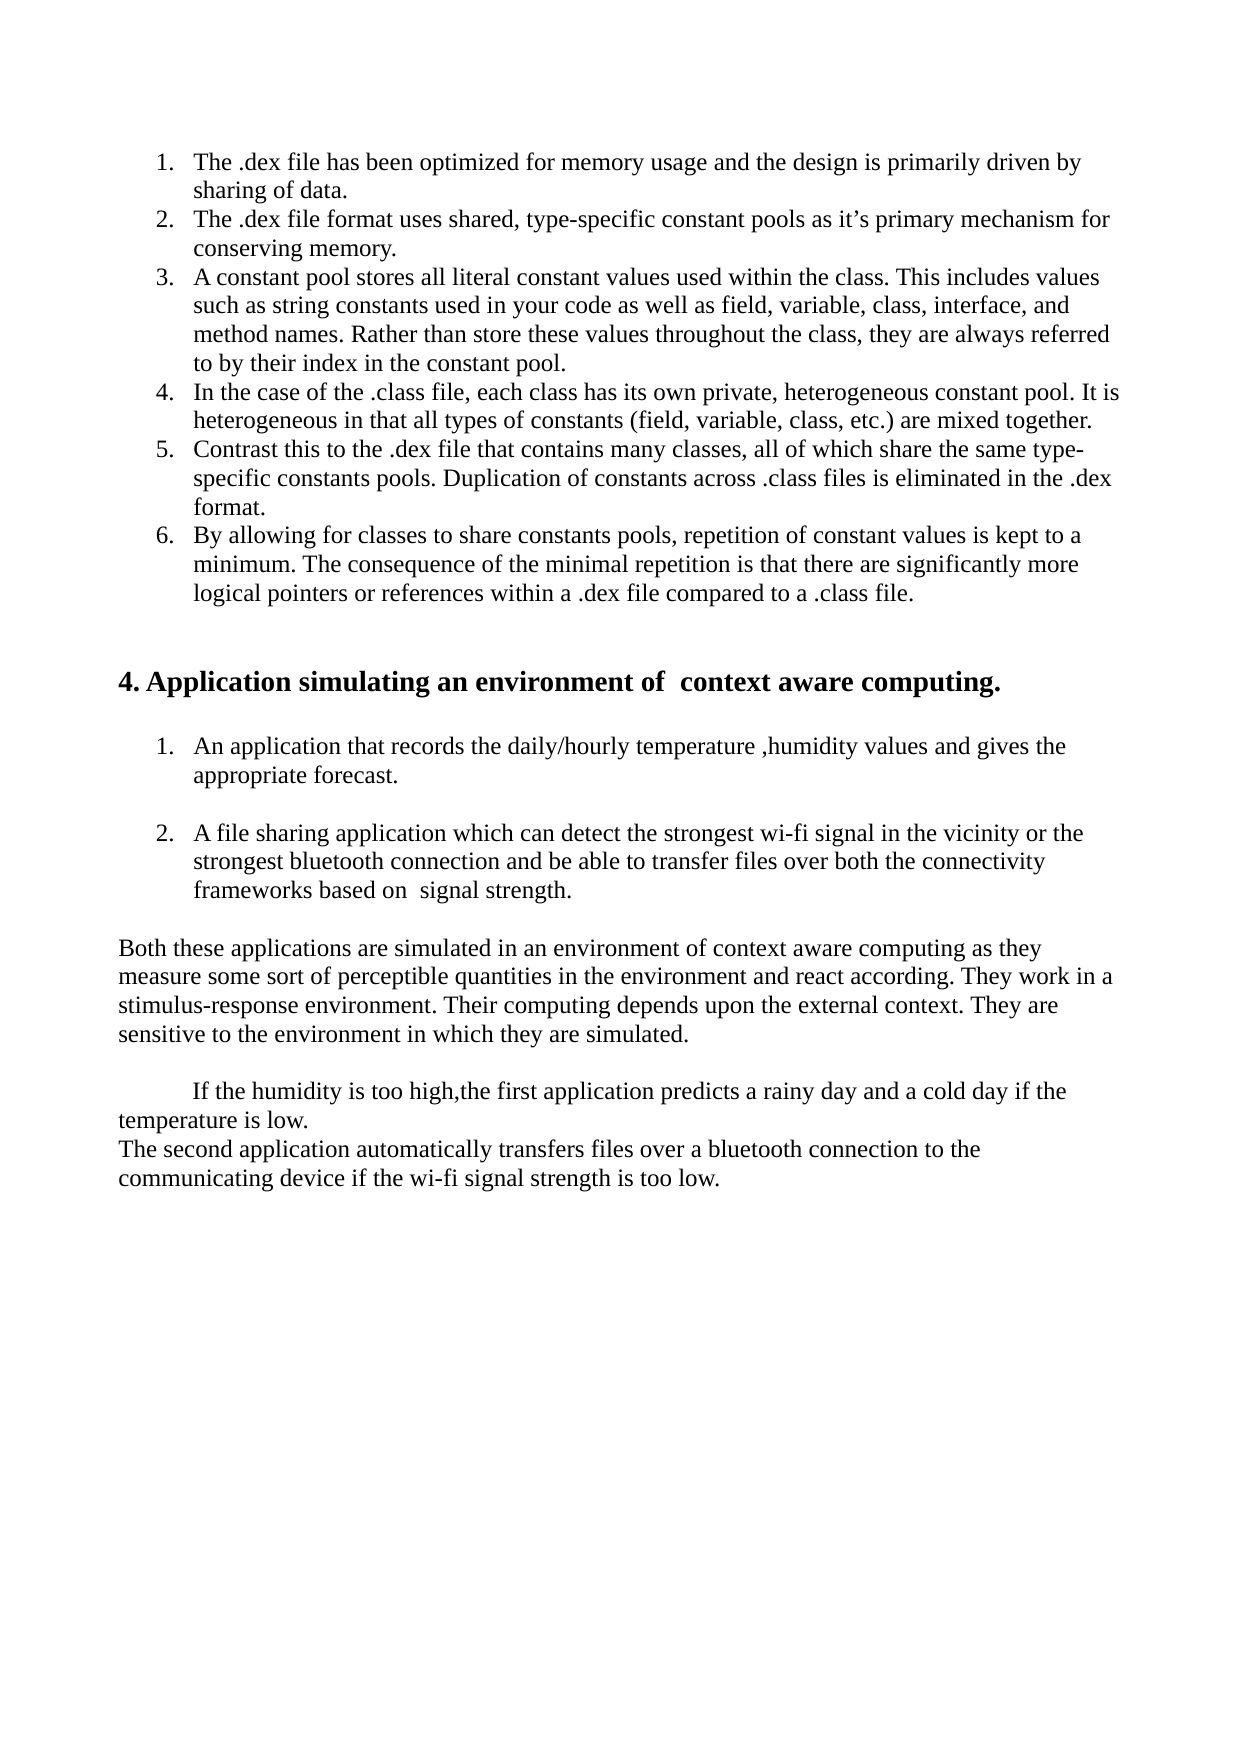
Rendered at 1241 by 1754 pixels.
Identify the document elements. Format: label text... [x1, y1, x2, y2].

text If the humidity is too high,the first application predicts a rainy day and a cold day if the temperature is low. [118, 1076, 1122, 1134]
list By allowing for classes to share constants pools, repetition of constant values is kept to a minimum. The consequence of the minimal repetition is that there are significantly more logical pointers or references within a .dex file compared to a .class file. [156, 521, 1122, 607]
list A constant pool stores all literal constant values used within the class. This includes values such as string constants used in your code as well as field, variable, class, interface, and method names. Rather than store these values throughout the class, they are always referred to by their index in the constant pool. [156, 262, 1122, 377]
list A file sharing application which can detect the strongest wi-fi signal in the vicinity or the strongest bluetooth connection and be able to transfer files over both the connectivity frameworks based on signal strength. [156, 818, 1122, 904]
text The second application automatically transfers files over a bluetooth connection to the communicating device if the wi-fi signal strength is too low. [118, 1134, 1122, 1191]
list In the case of the .class file, each class has its own private, heterogeneous constant pool. It is heterogeneous in that all types of constants (field, variable, class, etc.) are mixed together. [156, 377, 1122, 434]
text Both these applications are simulated in an environment of context aware computing as they measure some sort of perceptible quantities in the environment and react according. They work in a stimulus-response environment. Their computing depends upon the external context. They are sensitive to the environment in which they are simulated. [118, 933, 1122, 1048]
list The .dex file has been optimized for memory usage and the design is primarily driven by sharing of data. [156, 147, 1122, 204]
list Contrast this to the .dex file that contains many classes, all of which share the same type-specific constants pools. Duplication of constants across .class files is eliminated in the .dex format. [156, 434, 1122, 521]
text 4. Application simulating an environment of context aware computing. [118, 664, 1122, 698]
list An application that records the daily/hourly temperature ,humidity values and gives the appropriate forecast. [156, 731, 1122, 789]
list The .dex file format uses shared, type-specific constant pools as it’s primary mechanism for conserving memory. [156, 204, 1122, 262]
